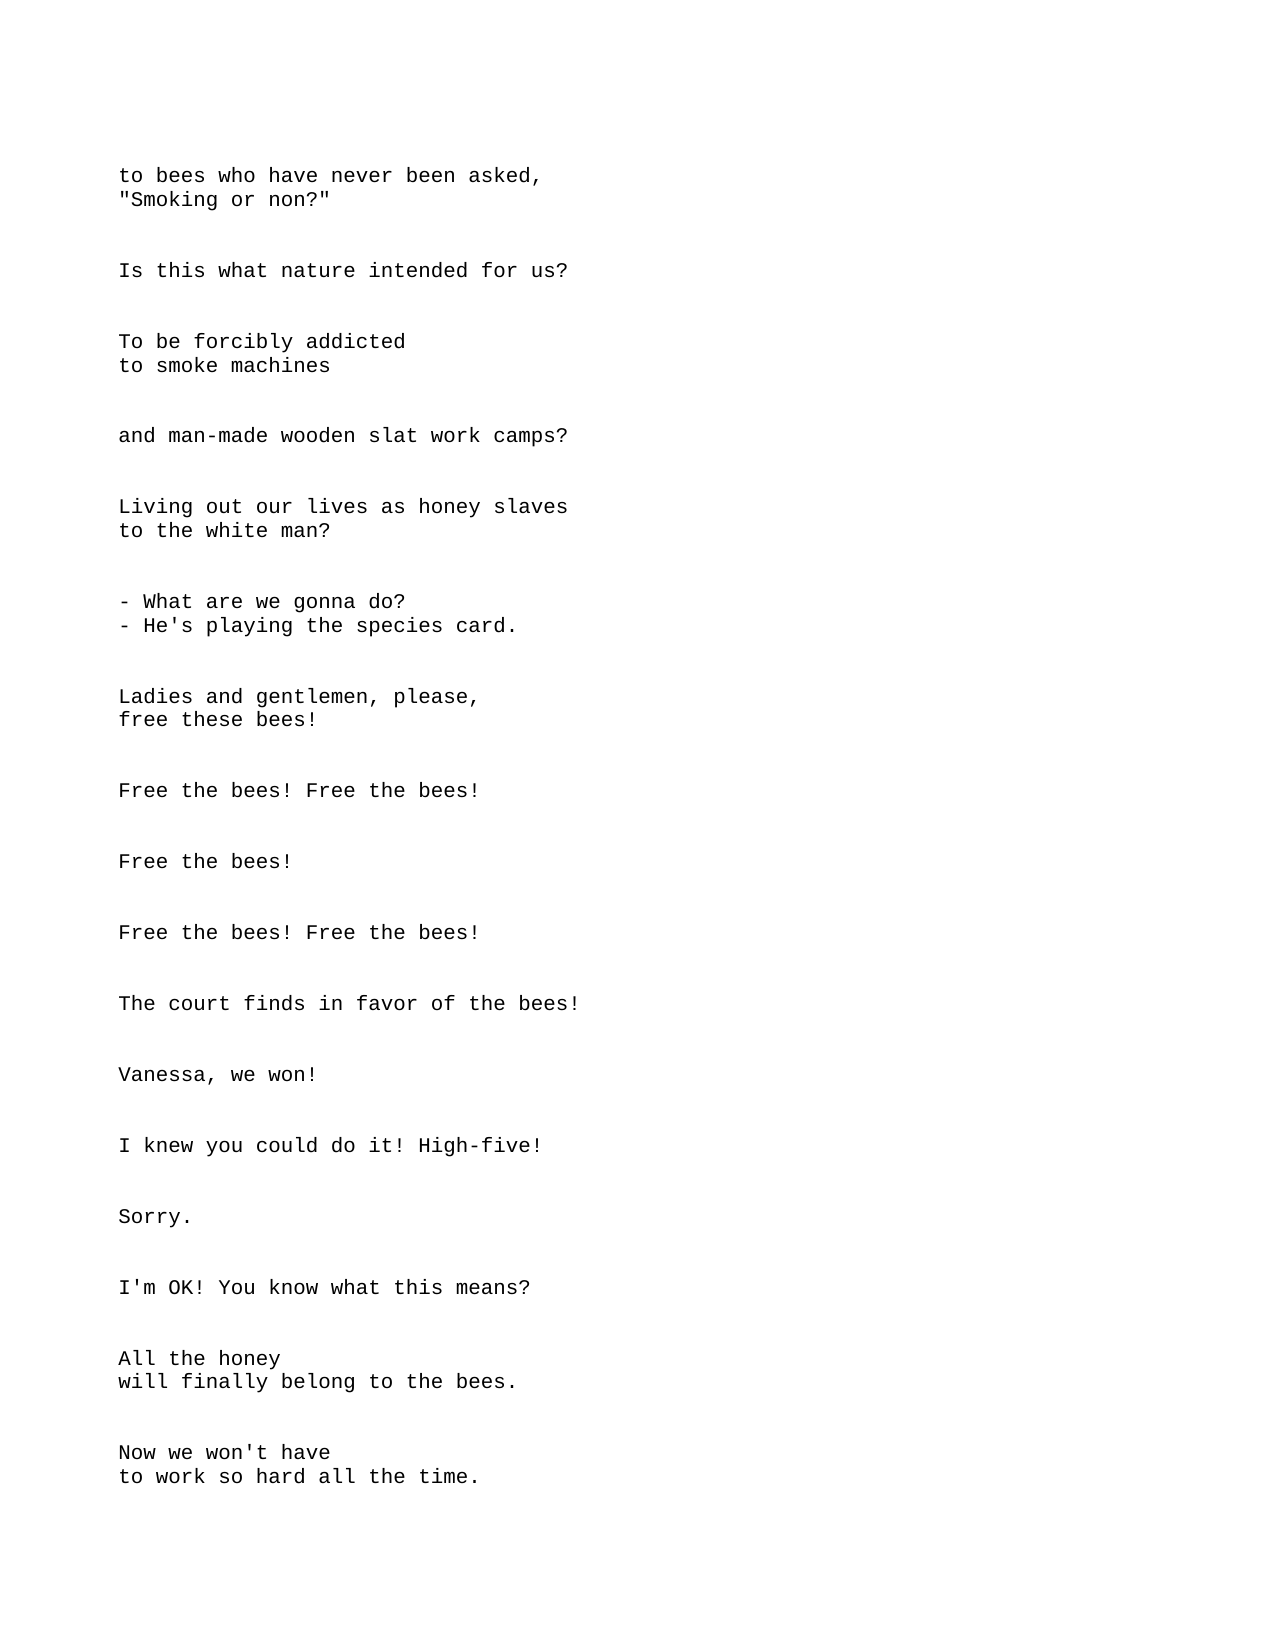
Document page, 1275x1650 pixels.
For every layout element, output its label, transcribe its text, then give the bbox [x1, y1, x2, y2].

text Ladies and gentlemen, please, [118, 686, 1157, 709]
text "Smoking or non?" [118, 189, 1157, 213]
text will finally belong to the bees. [118, 1371, 1157, 1395]
text The court finds in favor of the bees! [118, 993, 1157, 1017]
text to work so hard all the time. [118, 1466, 1157, 1489]
text Sorry. [118, 1206, 1157, 1229]
text I'm OK! You know what this means? [118, 1277, 1157, 1300]
text Free the bees! Free the bees! [118, 922, 1157, 946]
text All the honey [118, 1348, 1157, 1371]
text - He's playing the species card. [118, 615, 1157, 638]
text Free the bees! [118, 851, 1157, 875]
text Now we won't have [118, 1442, 1157, 1466]
text Is this what nature intended for us? [118, 260, 1157, 284]
text free these bees! [118, 709, 1157, 733]
text and man-made wooden slat work camps? [118, 426, 1157, 449]
text Vanessa, we won! [118, 1064, 1157, 1088]
text Living out our lives as honey slaves [118, 496, 1157, 520]
text Free the bees! Free the bees! [118, 780, 1157, 804]
text to the white man? [118, 520, 1157, 544]
text - What are we gonna do? [118, 591, 1157, 615]
text to bees who have never been asked, [118, 165, 1157, 189]
text to smoke machines [118, 354, 1157, 378]
text To be forcibly addicted [118, 331, 1157, 354]
text I knew you could do it! High-five! [118, 1135, 1157, 1158]
